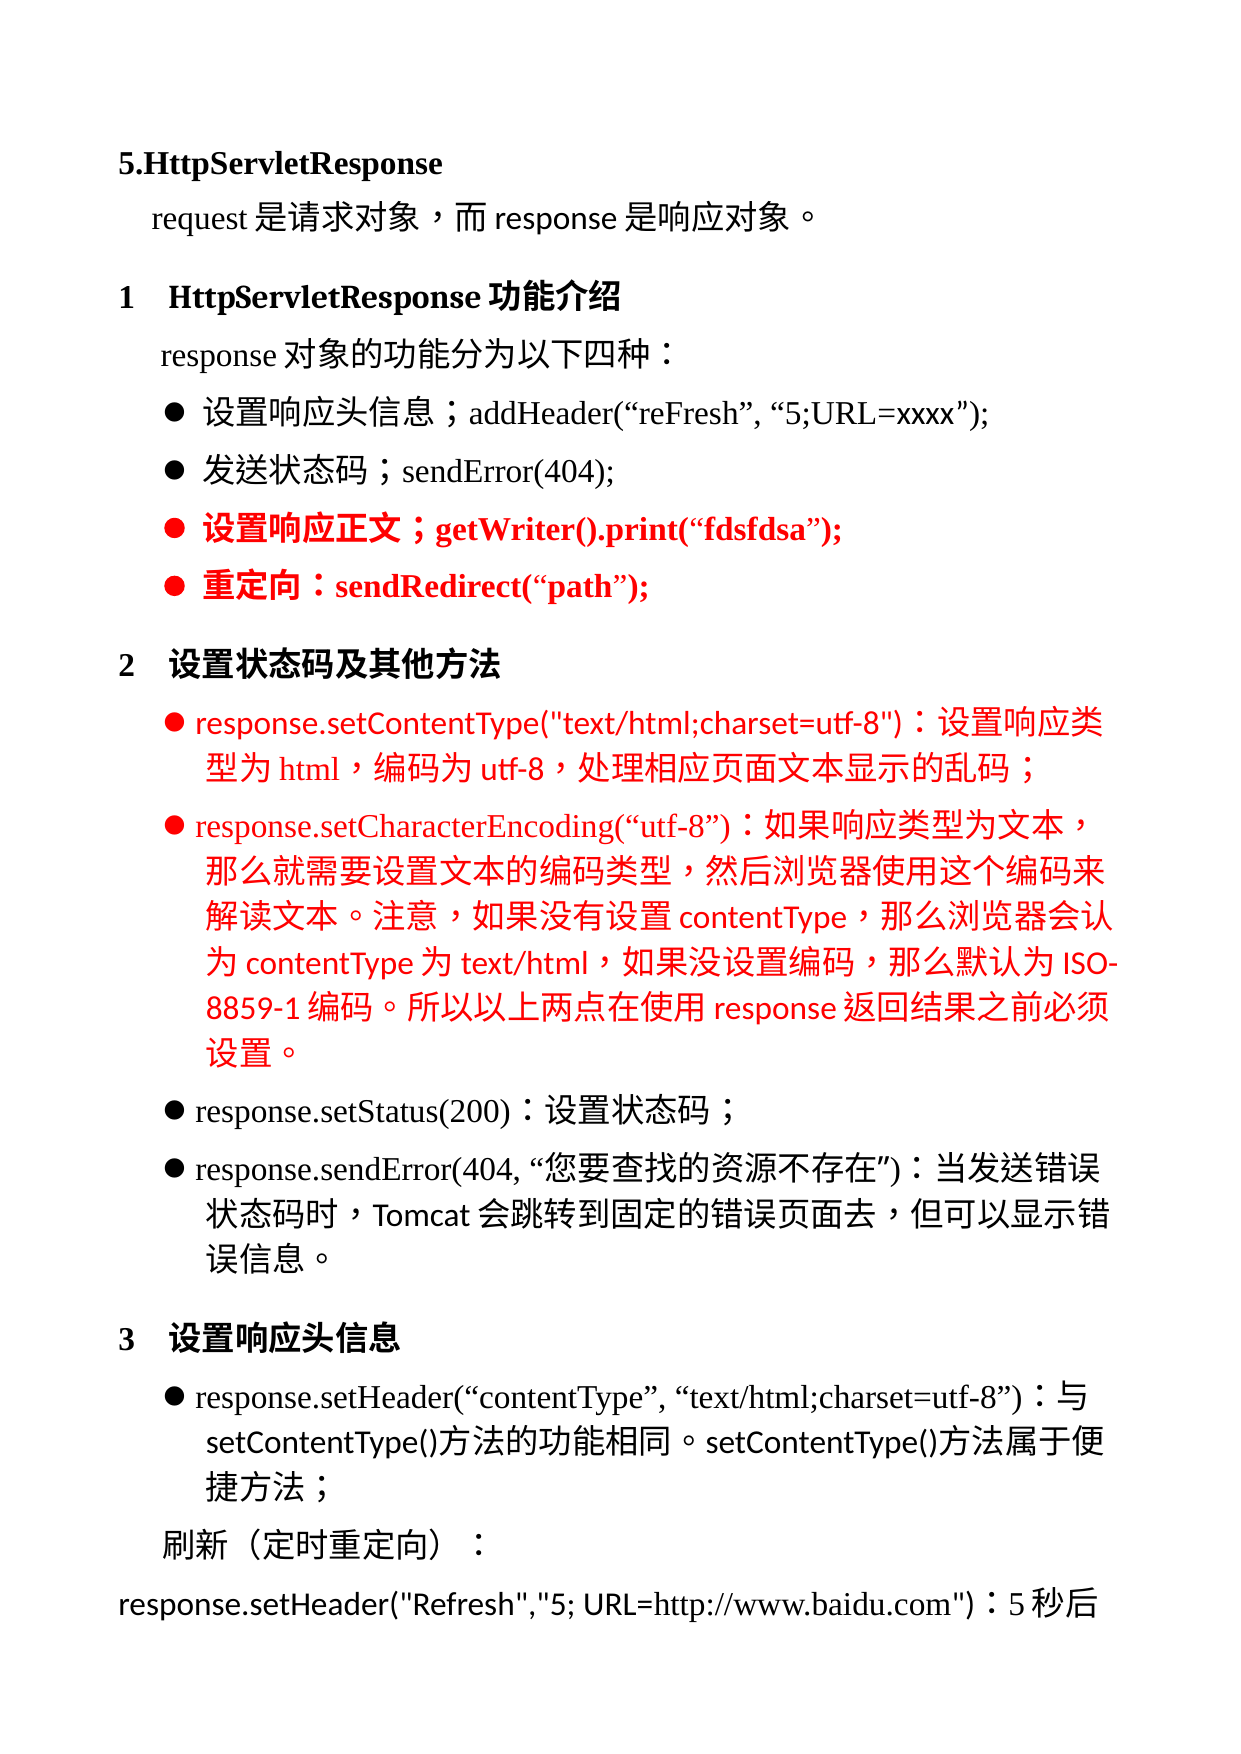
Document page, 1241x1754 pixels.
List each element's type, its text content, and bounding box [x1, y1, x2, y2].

text request是请求对象，而response是响应对象。 [118, 194, 1122, 239]
text lresponse.setHeader(“contentType”, “text/html;charset=utf-8”)：与setContentType()方法的功能相同。setContentType()方法属于便捷方法； [162, 1373, 1122, 1509]
text response对象的功能分为以下四种： [118, 331, 1122, 376]
subtitle 2 设置状态码及其他方法 [118, 641, 1122, 686]
text lresponse.sendError(404, “您要查找的资源不存在”)：当发送错误状态码时，Tomcat会跳转到固定的错误页面去，但可以显示错误信息。 [162, 1145, 1122, 1281]
text response.setHeader("Refresh","5; URL=http://www.baidu.com")：5秒后 [118, 1579, 1122, 1625]
text lresponse.setStatus(200)：设置状态码； [162, 1087, 1122, 1133]
subtitle 5.HttpServletResponse [118, 143, 1122, 181]
subtitle 1 HttpServletResponse功能介绍 [118, 273, 1122, 318]
subtitle 3 设置响应头信息 [118, 1315, 1122, 1360]
text l设置响应正文；getWriter().print(“fdsfdsa”); [162, 504, 1122, 550]
text lresponse.setContentType("text/html;charset=utf-8")：设置响应类型为html，编码为utf-8，处理相应页面文本显示的乱码； [162, 699, 1122, 790]
text l重定向：sendRedirect(“path”); [162, 562, 1122, 608]
text l发送状态码；sendError(404); [162, 446, 1122, 492]
text l设置响应头信息；addHeader(“reFresh”, “5;URL=xxxx”); [162, 388, 1122, 434]
text 刷新（定时重定向）： [162, 1521, 1122, 1567]
text lresponse.setCharacterEncoding(“utf-8”)：如果响应类型为文本，那么就需要设置文本的编码类型，然后浏览器使用这个编码来解读文本。注意，如果没有设置contentType，那么浏览器会认为contentType为text/html，如果没设置编码，那么默认为ISO-8859-1编码。所以以上两点在使用response返回结果之前必须设置。 [162, 802, 1122, 1075]
